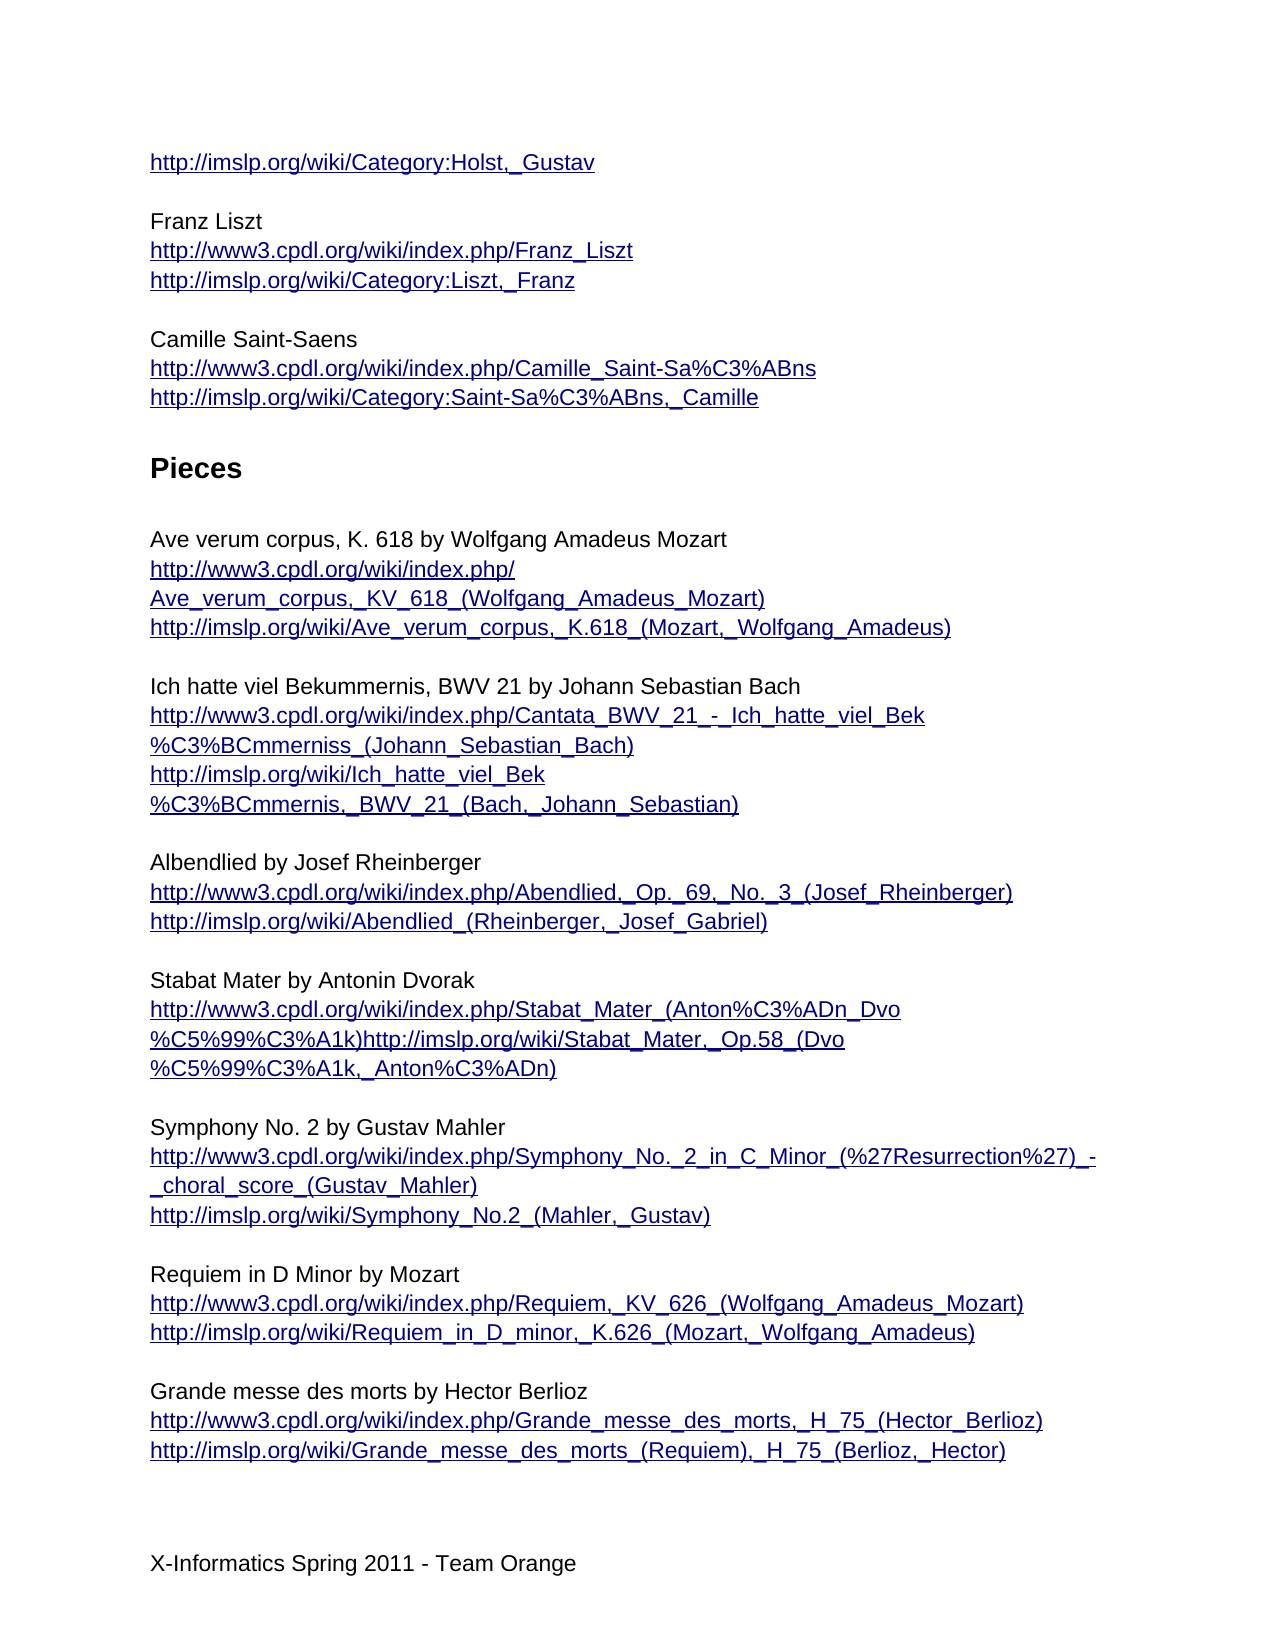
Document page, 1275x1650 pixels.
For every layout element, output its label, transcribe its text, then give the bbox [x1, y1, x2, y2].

text Symphony No. 2 by Gustav Mahler [150, 1114, 1125, 1140]
text Requiem in D Minor by Mozart [150, 1261, 1125, 1287]
subtitle Pieces [150, 452, 1125, 484]
text http://www3.cpdl.org/wiki/index.php/Ave_verum_corpus,_KV_618_(Wolfgang_Amadeus_Mozart) [150, 556, 1125, 611]
text Camille Saint-Saens [150, 326, 1125, 352]
text http://www3.cpdl.org/wiki/index.php/Symphony_No._2_in_C_Minor_(%27Resurrection%27)_-_choral_score_(Gustav_Mahler) [150, 1144, 1125, 1199]
text http://www3.cpdl.org/wiki/index.php/Grande_messe_des_morts,_H_75_(Hector_Berlioz) [150, 1408, 1125, 1434]
text http://imslp.org/wiki/Category:Liszt,_Franz [150, 267, 1125, 293]
text http://www3.cpdl.org/wiki/index.php/Requiem,_KV_626_(Wolfgang_Amadeus_Mozart) [150, 1291, 1125, 1316]
text Grande messe des morts by Hector Berlioz [150, 1379, 1125, 1404]
text http://www3.cpdl.org/wiki/index.php/Cantata_BWV_21_-_Ich_hatte_viel_Bek%C3%BCmmerniss_(Johann_Sebastian_Bach) [150, 703, 1125, 758]
text http://www3.cpdl.org/wiki/index.php/Stabat_Mater_(Anton%C3%ADn_Dvo%C5%99%C3%A1k)http://imslp.org/wiki/Stabat_Mater,_Op.58_(Dvo%C5%99%C3%A1k,_Anton%C3%ADn) [150, 997, 1125, 1081]
text Ich hatte viel Bekummernis, BWV 21 by Johann Sebastian Bach [150, 674, 1125, 699]
text Albendlied by Josef Rheinberger [150, 850, 1125, 876]
text http://imslp.org/wiki/Category:Saint-Sa%C3%ABns,_Camille [150, 385, 1125, 411]
text http://imslp.org/wiki/Ich_hatte_viel_Bek%C3%BCmmernis,_BWV_21_(Bach,_Johann_Sebastian) [150, 762, 1125, 817]
text http://imslp.org/wiki/Requiem_in_D_minor,_K.626_(Mozart,_Wolfgang_Amadeus) [150, 1320, 1125, 1346]
text Franz Liszt [150, 209, 1125, 234]
text Ave verum corpus, K. 618 by Wolfgang Amadeus Mozart [150, 527, 1125, 553]
text Stabat Mater by Antonin Dvorak [150, 968, 1125, 993]
text http://imslp.org/wiki/Grande_messe_des_morts_(Requiem),_H_75_(Berlioz,_Hector) [150, 1438, 1125, 1463]
text http://imslp.org/wiki/Symphony_No.2_(Mahler,_Gustav) [150, 1203, 1125, 1228]
text http://www3.cpdl.org/wiki/index.php/Abendlied,_Op._69,_No._3_(Josef_Rheinberger) [150, 879, 1125, 905]
text http://imslp.org/wiki/Ave_verum_corpus,_K.618_(Mozart,_Wolfgang_Amadeus) [150, 615, 1125, 641]
text http://www3.cpdl.org/wiki/index.php/Camille_Saint-Sa%C3%ABns [150, 356, 1125, 381]
text http://imslp.org/wiki/Category:Holst,_Gustav [150, 150, 1125, 176]
text http://www3.cpdl.org/wiki/index.php/Franz_Liszt [150, 238, 1125, 264]
text http://imslp.org/wiki/Abendlied_(Rheinberger,_Josef_Gabriel) [150, 909, 1125, 934]
